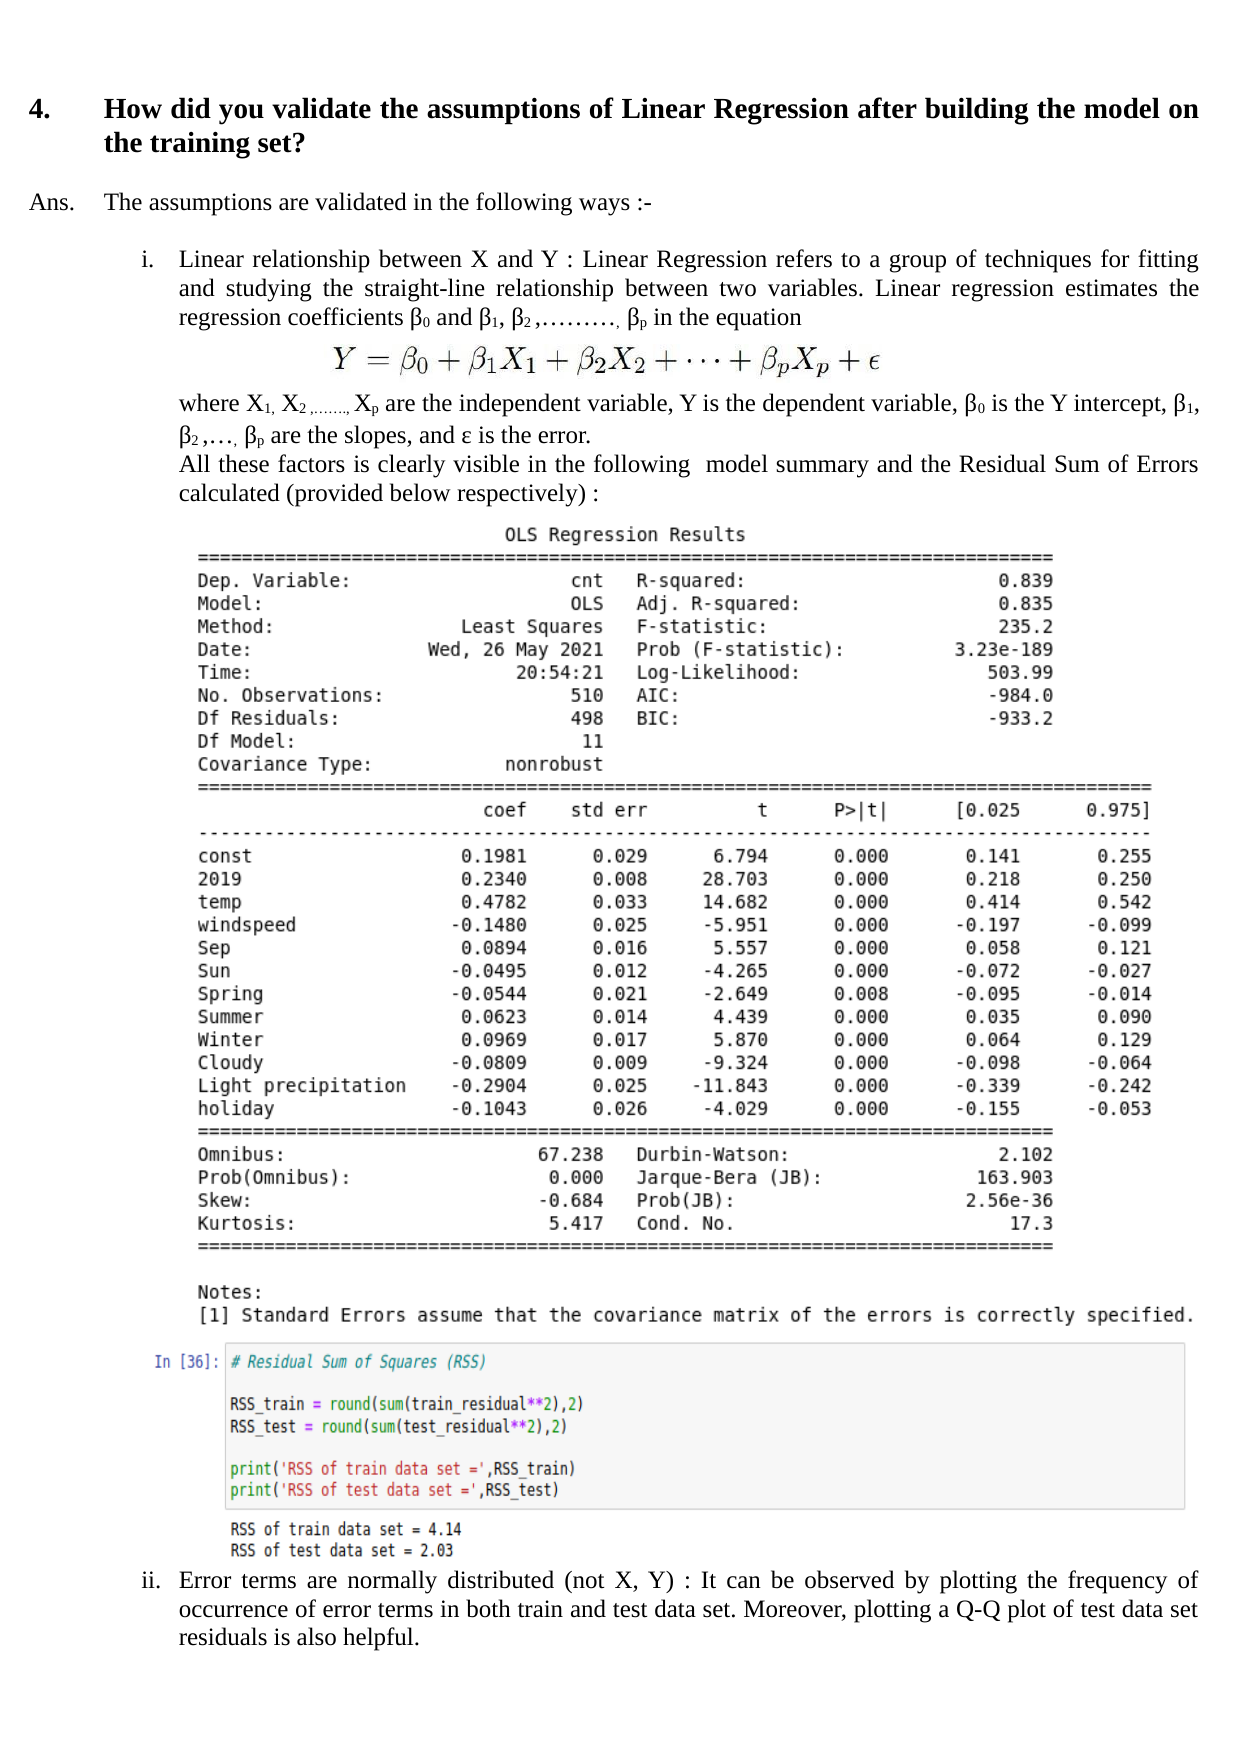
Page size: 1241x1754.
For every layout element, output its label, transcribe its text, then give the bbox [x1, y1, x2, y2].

list Error terms are normally distributed (not X, Y) : It can be observed by plotting the frequency of occurrence of error terms in both train and test data set. Moreover, plotting a Q-Q plot of test data set residuals is also helpful. [141, 1341, 1200, 1651]
picture [323, 344, 883, 383]
list where X1, X2 ,……., Xp are the independent variable, Y is the dependent variable, β0 is the Y intercept, β1, β2 ,…, βp are the slopes, and ε is the error. [141, 388, 1200, 449]
picture [143, 517, 1196, 1565]
text Ans. The assumptions are validated in the following ways :- [28, 187, 1200, 216]
list All these factors is clearly visible in the following model summary and the Residual Sum of Errors calculated (provided below respectively) : [141, 449, 1200, 507]
list Linear relationship between X and Y : Linear Regression refers to a group of techniques for fitting and studying the straight-line relationship between two variables. Linear regression estimates the regression coefficients β0 and β1, β2 ,………, βp in the equation [141, 244, 1200, 331]
text 4. How did you validate the assumptions of Linear Regression after building the model on the training set? [28, 91, 1200, 158]
